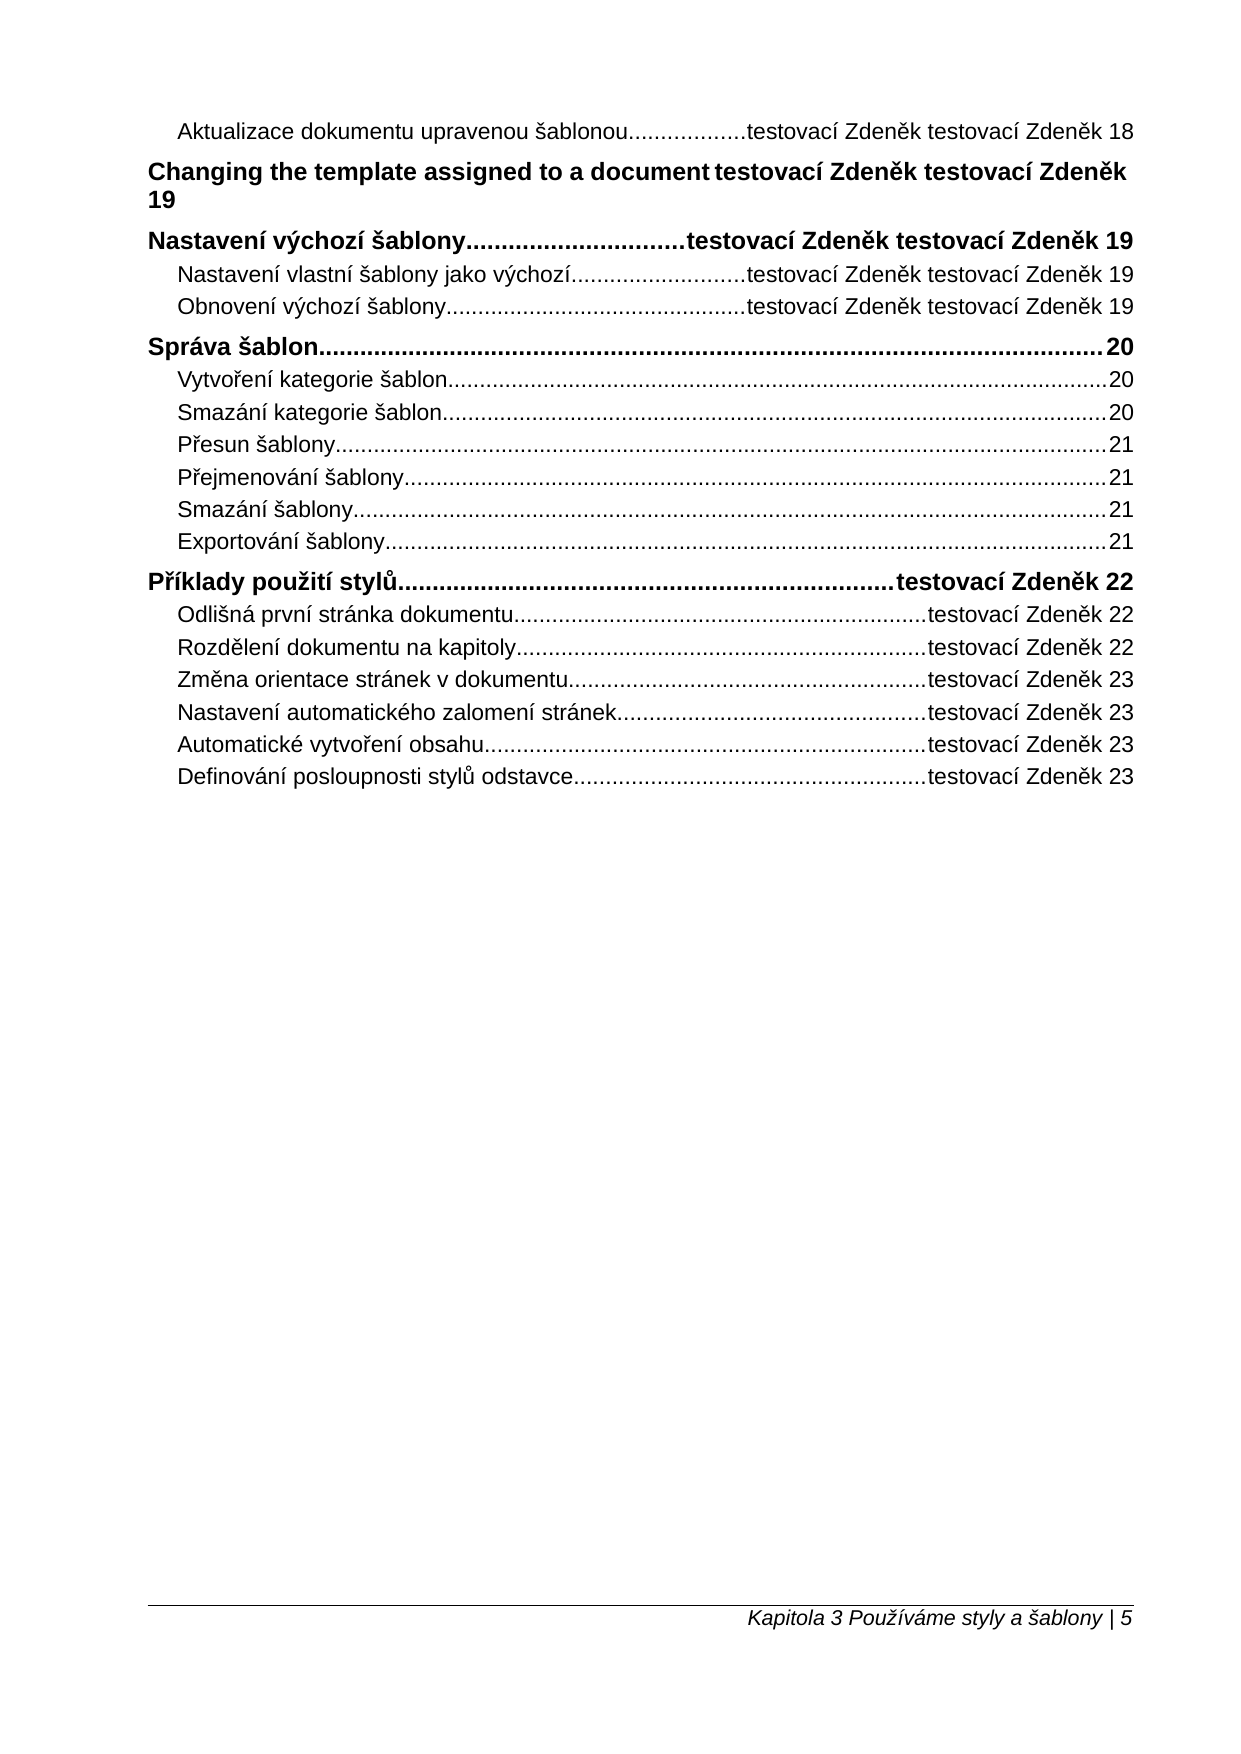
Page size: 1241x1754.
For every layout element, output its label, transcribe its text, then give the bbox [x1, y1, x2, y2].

text Nastavení automatického zalomení stránek testovací Zdeněk 23 [177, 698, 1134, 725]
text Aktualizace dokumentu upravenou šablonou testovací Zdeněk testovací Zdeněk 18 [177, 118, 1134, 144]
text Příklady použití stylů testovací Zdeněk 22 [148, 567, 1134, 595]
text Obnovení výchozí šablony testovací Zdeněk testovací Zdeněk 19 [177, 293, 1134, 319]
text Přejmenování šablony 21 [177, 463, 1134, 490]
text Definování posloupnosti stylů odstavce testovací Zdeněk 23 [177, 763, 1134, 790]
text Nastavení vlastní šablony jako výchozí testovací Zdeněk testovací Zdeněk 19 [177, 261, 1134, 287]
text Změna orientace stránek v dokumentu testovací Zdeněk 23 [177, 666, 1134, 692]
text Odlišná první stránka dokumentu testovací Zdeněk 22 [177, 601, 1134, 628]
text Exportování šablony 21 [177, 528, 1134, 554]
text Vytvoření kategorie šablon 20 [177, 366, 1134, 393]
text Rozdělení dokumentu na kapitoly testovací Zdeněk 22 [177, 634, 1134, 660]
text Changing the template assigned to a document testovací Zdeněk testovací Zdeněk 19 [148, 156, 1134, 214]
text Automatické vytvoření obsahu testovací Zdeněk 23 [177, 731, 1134, 757]
text Nastavení výchozí šablony testovací Zdeněk testovací Zdeněk 19 [148, 226, 1134, 255]
text Přesun šablony 21 [177, 431, 1134, 457]
text Správa šablon 20 [148, 331, 1134, 360]
text Smazání kategorie šablon 20 [177, 399, 1134, 425]
text Smazání šablony 21 [177, 496, 1134, 522]
